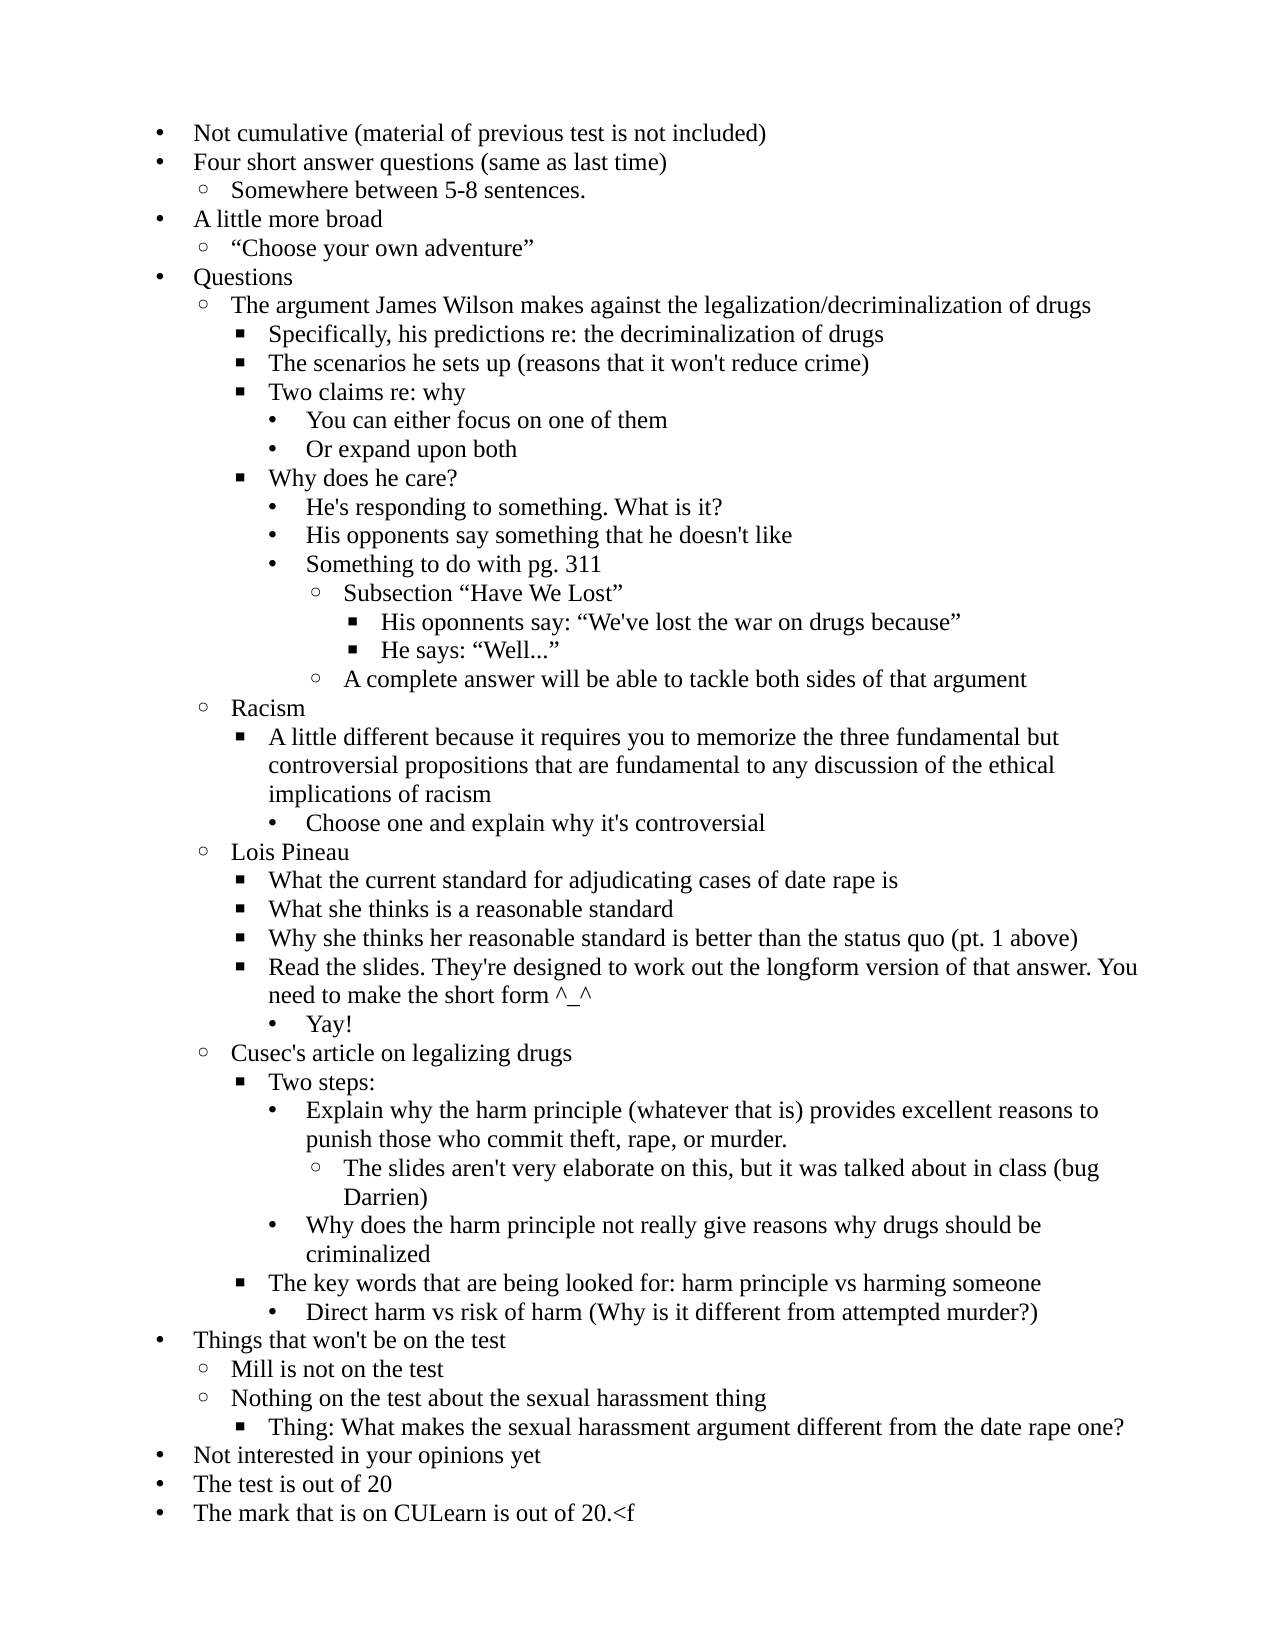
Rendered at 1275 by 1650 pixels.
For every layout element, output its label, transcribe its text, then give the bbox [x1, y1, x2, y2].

list Questions [156, 262, 1157, 291]
list Two steps: [231, 1067, 1157, 1096]
list A little more broad [156, 204, 1157, 233]
list Why does he care? [231, 463, 1157, 492]
list Not cumulative (material of previous test is not included) [156, 118, 1157, 147]
list Explain why the harm principle (whatever that is) provides excellent reasons to punish those who commit theft, rape, or murder. [268, 1096, 1157, 1153]
list The slides aren't very elaborate on this, but it was talked about in class (bug Darrien) [306, 1153, 1157, 1211]
list Subsection “Have We Lost” [306, 578, 1157, 607]
list Something to do with pg. 311 [268, 549, 1157, 578]
list Mill is not on the test [193, 1354, 1157, 1383]
list What the current standard for adjudicating cases of date rape is [231, 866, 1157, 894]
list The test is out of 20 [156, 1469, 1157, 1498]
list The mark that is on CULearn is out of 20.<f [156, 1498, 1157, 1527]
list He's responding to something. What is it? [268, 492, 1157, 521]
list He says: “Well...” [343, 636, 1157, 664]
list The argument James Wilson makes against the legalization/decriminalization of drugs [193, 291, 1157, 319]
list Yay! [268, 1009, 1157, 1038]
list Choose one and explain why it's controversial [268, 808, 1157, 837]
list The scenarios he sets up (reasons that it won't reduce crime) [231, 348, 1157, 377]
list Specifically, his predictions re: the decriminalization of drugs [231, 319, 1157, 348]
list Or expand upon both [268, 434, 1157, 463]
list Two claims re: why [231, 377, 1157, 406]
list Lois Pineau [193, 837, 1157, 866]
list Why does the harm principle not really give reasons why drugs should be criminalized [268, 1211, 1157, 1268]
list What she thinks is a reasonable standard [231, 894, 1157, 923]
list “Choose your own adventure” [193, 233, 1157, 262]
list Read the slides. They're designed to work out the longform version of that answer. You need to make the short form ^_^ [231, 952, 1157, 1009]
list You can either focus on one of them [268, 406, 1157, 434]
list Four short answer questions (same as last time) [156, 147, 1157, 176]
list His oponnents say: “We've lost the war on drugs because” [343, 607, 1157, 636]
list Racism [193, 693, 1157, 722]
list His opponents say something that he doesn't like [268, 521, 1157, 549]
list Direct harm vs risk of harm (Why is it different from attempted murder?) [268, 1297, 1157, 1326]
list Nothing on the test about the sexual harassment thing [193, 1383, 1157, 1412]
list Things that won't be on the test [156, 1326, 1157, 1354]
list Thing: What makes the sexual harassment argument different from the date rape one? [231, 1412, 1157, 1441]
list Not interested in your opinions yet [156, 1441, 1157, 1469]
list The key words that are being looked for: harm principle vs harming someone [231, 1268, 1157, 1297]
list A little different because it requires you to memorize the three fundamental but controversial propositions that are fundamental to any discussion of the ethical implications of racism [231, 722, 1157, 808]
list Why she thinks her reasonable standard is better than the status quo (pt. 1 above) [231, 923, 1157, 952]
list Somewhere between 5-8 sentences. [193, 176, 1157, 204]
list A complete answer will be able to tackle both sides of that argument [306, 664, 1157, 693]
list Cusec's article on legalizing drugs [193, 1038, 1157, 1067]
